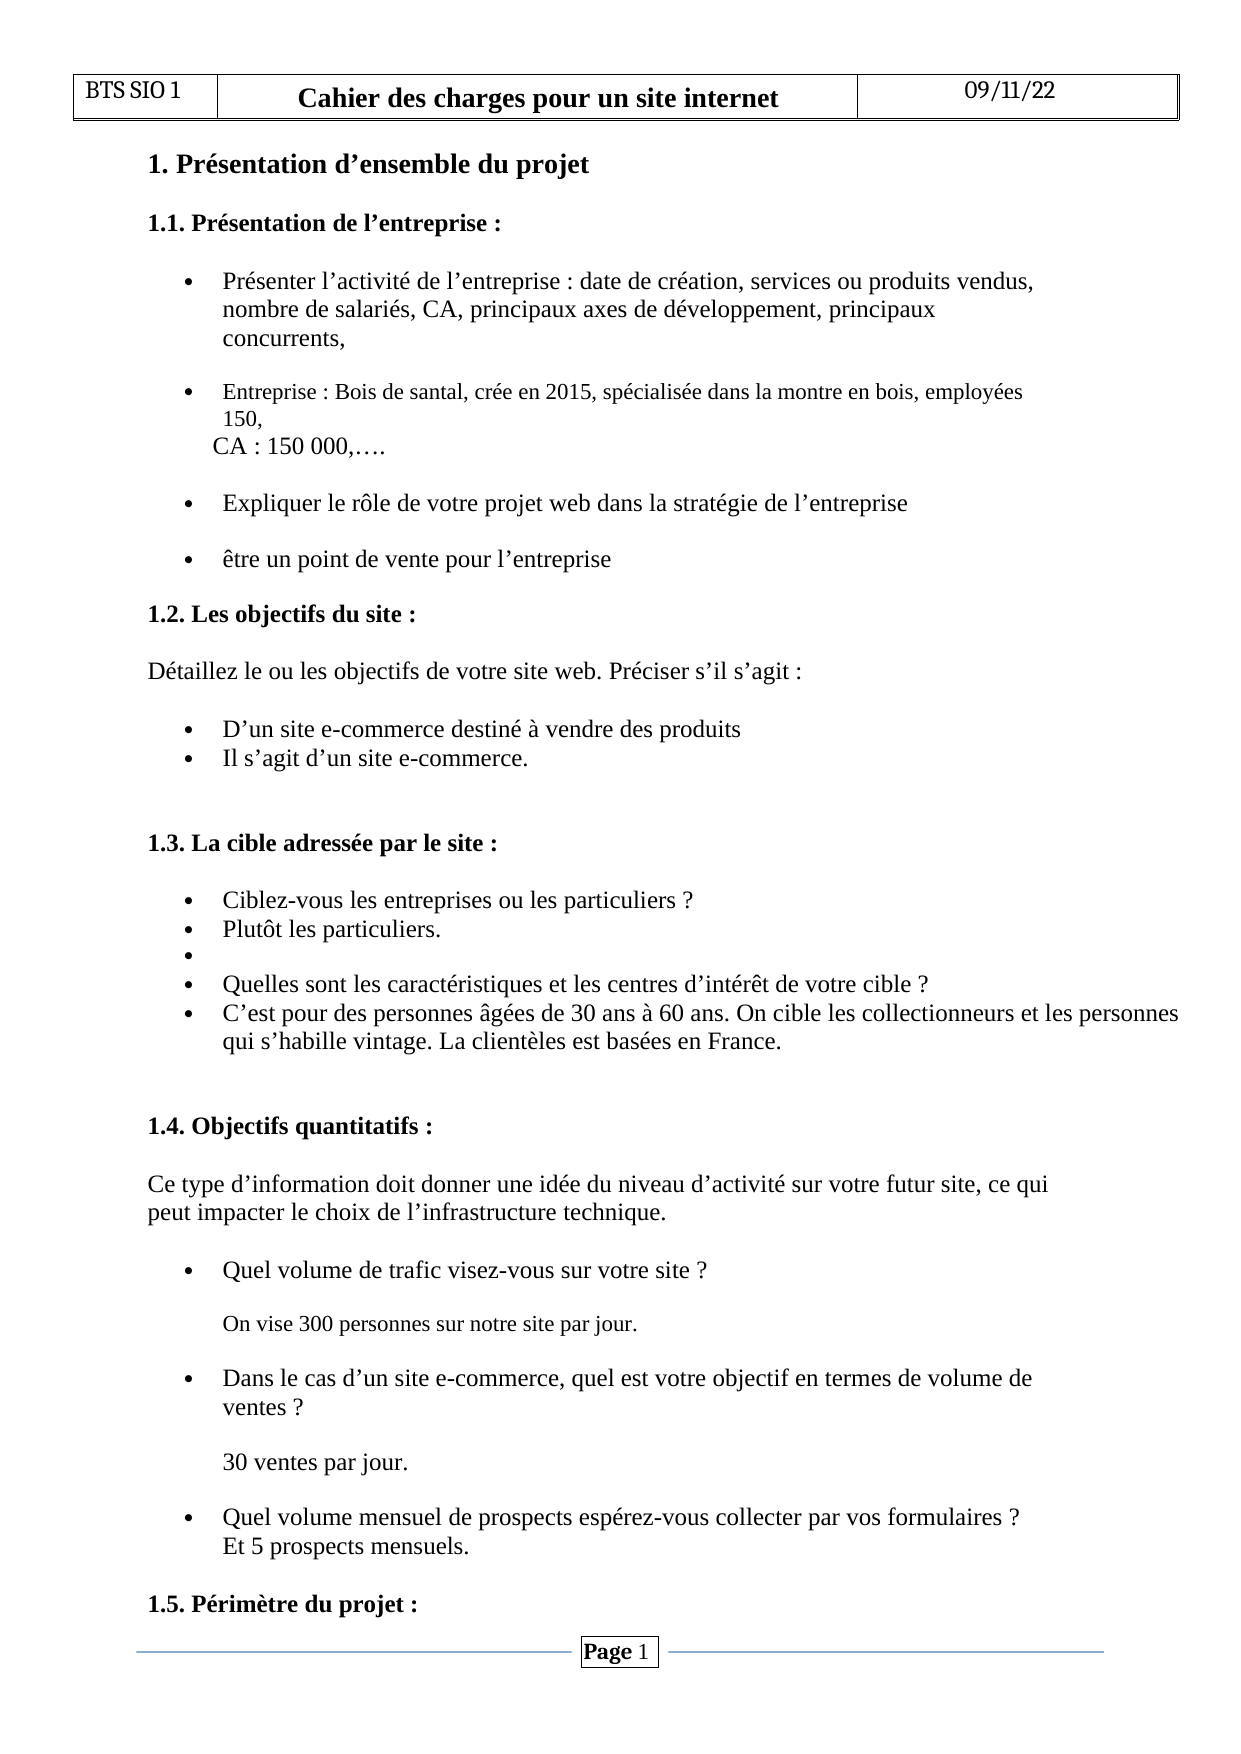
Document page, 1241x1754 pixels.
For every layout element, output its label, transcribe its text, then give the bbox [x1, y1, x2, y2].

subtitle Objectifs quantitatifs : [147, 1111, 1190, 1140]
subtitle Présentation d’ensemble du projet [147, 147, 1190, 179]
list Il s’agit d’un site e-commerce. [185, 743, 1190, 772]
text CA : 150 000,…. [62, 431, 1190, 460]
list D’un site e-commerce destiné à vendre des produits [185, 714, 1190, 743]
subtitle Les objectifs du site : [147, 599, 1190, 627]
text Ce type d’information doit donner une idée du niveau d’activité sur votre futur site, ce qui peut impacter le choix de l’infrastructure technique. [147, 1169, 1050, 1226]
subtitle Présentation de l’entreprise : [147, 208, 1190, 237]
text Détaillez le ou les objectifs de votre site web. Préciser s’il s’agit : [147, 656, 1190, 685]
list Quelles sont les caractéristiques et les centres d’intérêt de votre cible ? [185, 969, 1190, 998]
list Présenter l’activité de l’entreprise : date de création, services ou produits vendus, nombre de salariés, CA, principaux axes de développement, principaux concurrents, [185, 266, 1064, 352]
list On vise 300 personnes sur notre site par jour. [185, 1310, 1190, 1337]
subtitle Périmètre du projet : [147, 1589, 1190, 1618]
list Plutôt les particuliers. [185, 914, 1190, 942]
list être un point de vente pour l’entreprise [185, 544, 1190, 572]
list Quel volume de trafic visez-vous sur votre site ? [185, 1255, 1190, 1284]
list Entreprise : Bois de santal, crée en 2015, spécialisée dans la montre en bois, employées 150, [185, 378, 1064, 431]
subtitle La cible adressée par le site : [147, 828, 1190, 856]
list Et 5 prospects mensuels. [185, 1531, 1190, 1560]
list C’est pour des personnes âgées de 30 ans à 60 ans. On cible les collectionneurs et les personnes qui s’habille vintage. La clientèles est basées en France. [185, 998, 1190, 1055]
list Dans le cas d’un site e-commerce, quel est votre objectif en termes de volume de ventes ? [185, 1363, 1033, 1421]
list 30 ventes par jour. [185, 1447, 1033, 1476]
list Quel volume mensuel de prospects espérez-vous collecter par vos formulaires ? [185, 1502, 1190, 1531]
list Expliquer le rôle de votre projet web dans la stratégie de l’entreprise [185, 488, 1190, 517]
list Ciblez-vous les entreprises ou les particuliers ? [185, 885, 1190, 914]
